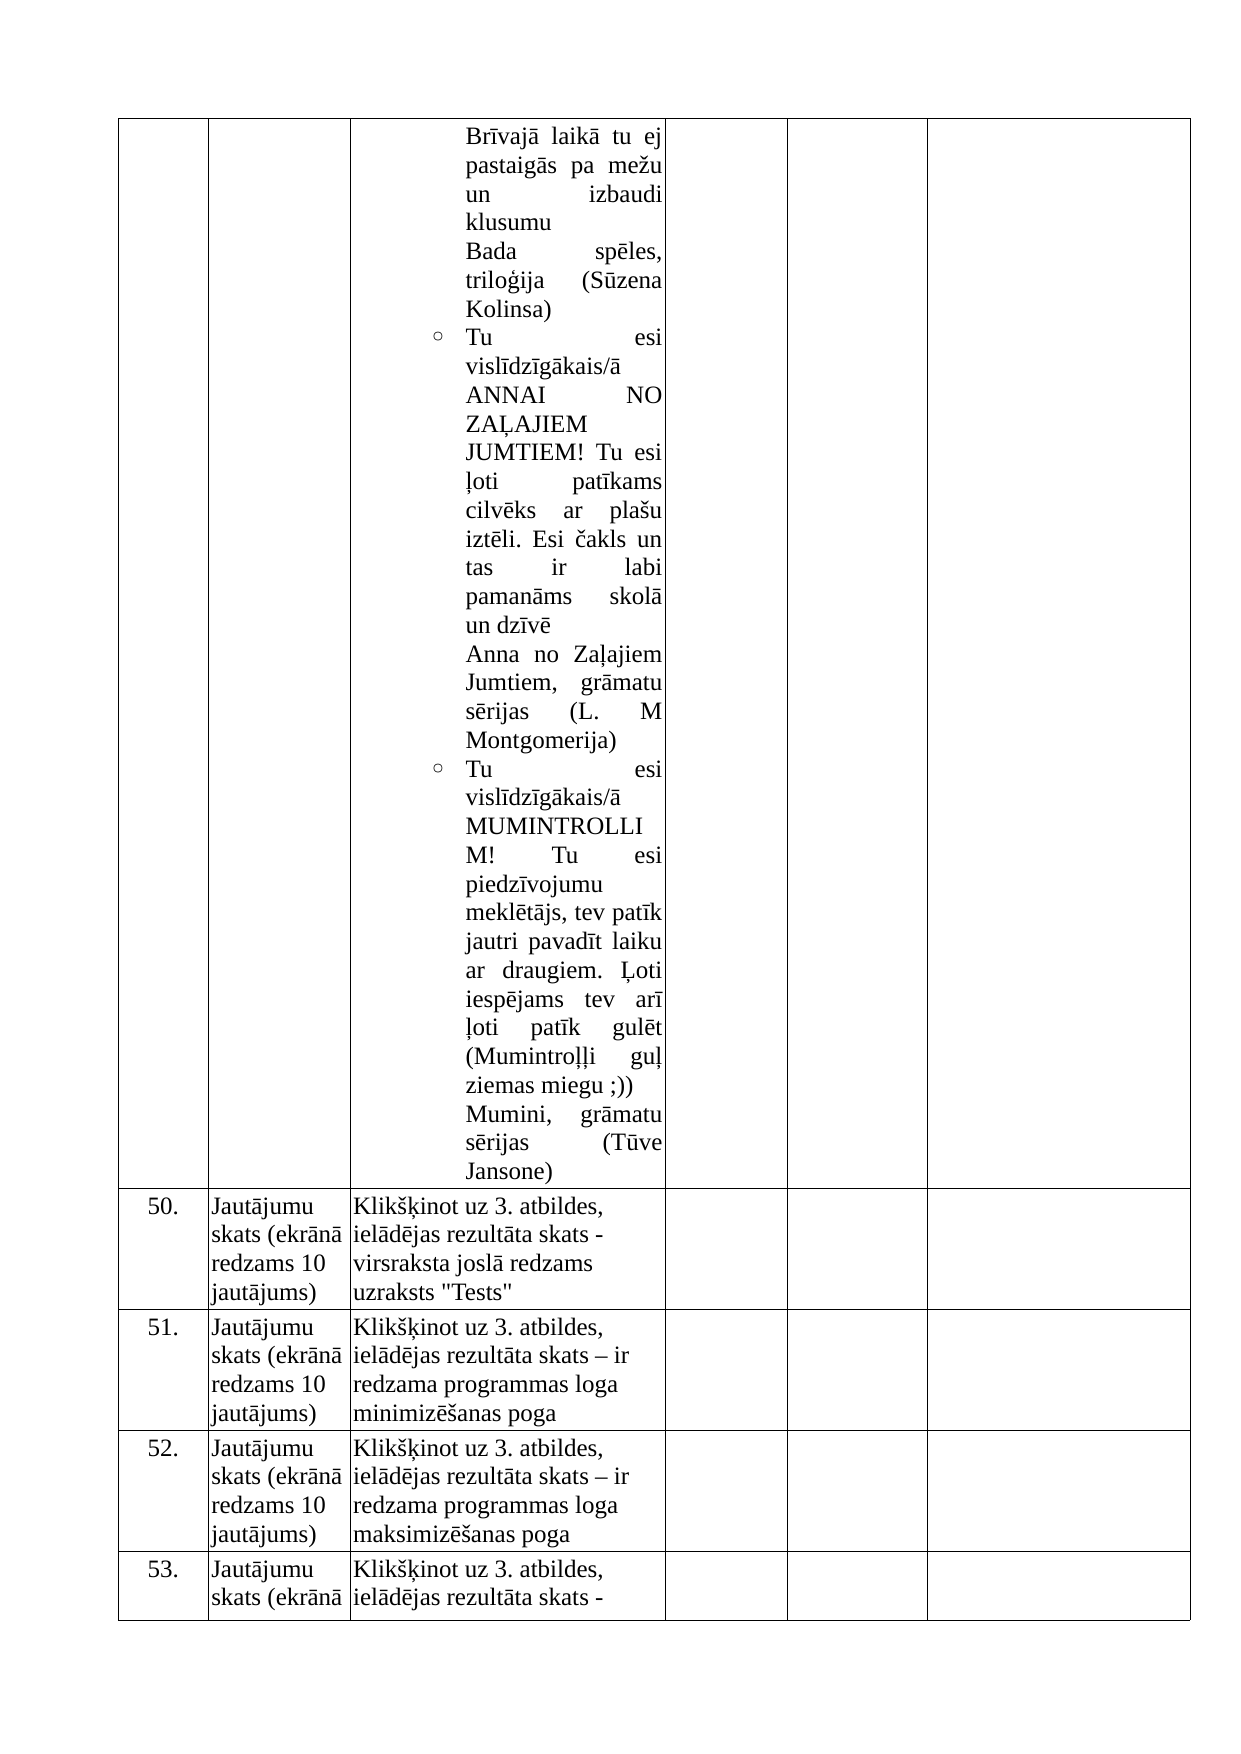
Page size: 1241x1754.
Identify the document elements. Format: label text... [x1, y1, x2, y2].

table_cell 53. [119, 1552, 208, 1620]
table_cell [928, 1431, 1190, 1551]
table_cell [788, 1431, 927, 1551]
table_cell [666, 119, 787, 1188]
table_cell [928, 1552, 1190, 1620]
table_cell [788, 119, 927, 1188]
table_cell [928, 1310, 1190, 1430]
table_cell [788, 1552, 927, 1620]
table_cell Brīvajā laikā tu ej pastaigās pa mežu un izbaudi klusumu 🏹 Bada spēles, triloģija (Sūzena Kolinsa) Tu esi vislīdzīgākais/ā ANNAI NO ZAĻAJIEM JUMTIEM! Tu esi ļoti patīkams cilvēks ar plašu iztēli. Esi čakls un tas ir labi pamanāms skolā un dzīvē 🌼 Anna no Zaļajiem Jumtiem, grāmatu sērijas (L. M Montgomerija) Tu esi vislīdzīgākais/ā MUMINTROLLIM! Tu esi piedzīvojumu meklētājs, tev patīk jautri pavadīt laiku ar draugiem. Ļoti iespējams tev arī ļoti patīk gulēt (Mumintroļļi guļ ziemas miegu ;)) 🌊 Mumini, grāmatu sērijas (Tūve Jansone) [351, 119, 665, 1188]
table_cell [666, 1552, 787, 1620]
table_cell [666, 1189, 787, 1309]
table_cell Klikšķinot uz 3. atbildes, ielādējas rezultāta skats – ir redzama programmas loga maksimizēšanas poga [351, 1431, 665, 1551]
table_cell [666, 1431, 787, 1551]
table_cell [928, 1189, 1190, 1309]
table_cell Klikšķinot uz 3. atbildes, ielādējas rezultāta skats – ir redzama programmas loga minimizēšanas poga [351, 1310, 665, 1430]
table_cell [788, 1310, 927, 1430]
table_cell [928, 119, 1190, 1188]
table_cell Klikšķinot uz 3. atbildes, ielādējas rezultāta skats - virsraksta joslā redzams uzraksts "Tests" [351, 1189, 665, 1309]
table_cell 52. [119, 1431, 208, 1551]
table_cell Jautājumu skats (ekrānā [209, 1552, 350, 1620]
table_cell 51. [119, 1310, 208, 1430]
table_cell Klikšķinot uz 3. atbildes, ielādējas rezultāta skats [351, 1552, 665, 1620]
table_cell 50. [119, 1189, 208, 1309]
table_cell Jautājumu skats (ekrānā redzams 10 jautājums) [209, 1189, 350, 1309]
table_cell [666, 1310, 787, 1430]
table_cell [119, 119, 208, 1188]
table_cell Jautājumu skats (ekrānā redzams 10 jautājums) [209, 1431, 350, 1551]
table_cell Jautājumu skats (ekrānā redzams 10 jautājums) [209, 1310, 350, 1430]
table_cell [209, 119, 350, 1188]
table_cell [788, 1189, 927, 1309]
